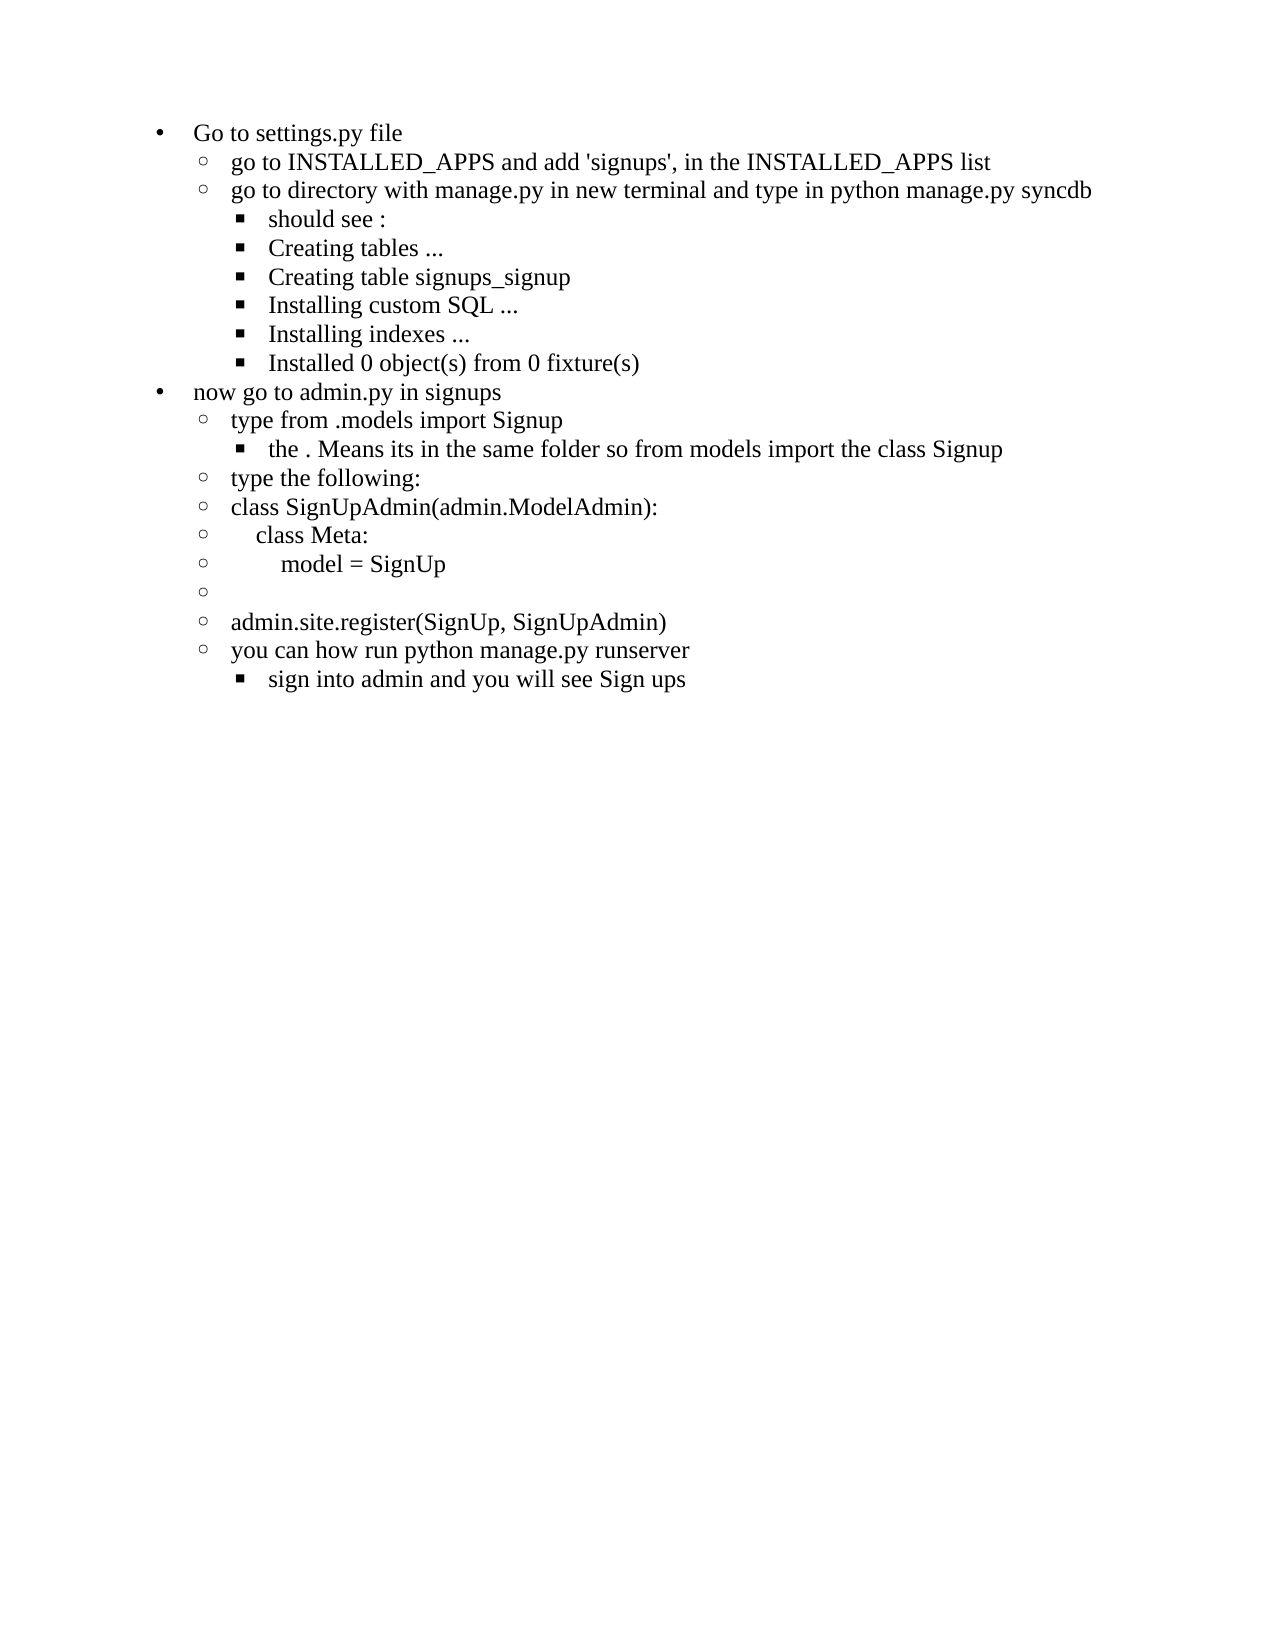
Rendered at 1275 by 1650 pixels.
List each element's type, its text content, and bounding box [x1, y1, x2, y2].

list the . Means its in the same folder so from models import the class Signup [231, 434, 1157, 463]
list type the following: [193, 463, 1157, 492]
list class Meta: [193, 521, 1157, 549]
list Installing custom SQL ... [231, 291, 1157, 319]
list go to INSTALLED_APPS and add 'signups', in the INSTALLED_APPS list [193, 147, 1157, 176]
list Creating table signups_signup [231, 262, 1157, 291]
list Go to settings.py file [156, 118, 1157, 147]
list Installed 0 object(s) from 0 fixture(s) [231, 348, 1157, 377]
list class SignUpAdmin(admin.ModelAdmin): [193, 492, 1157, 521]
list go to directory with manage.py in new terminal and type in python manage.py syncdb [193, 176, 1157, 204]
list Installing indexes ... [231, 319, 1157, 348]
list type from .models import Signup [193, 406, 1157, 434]
list sign into admin and you will see Sign ups [231, 664, 1157, 693]
list admin.site.register(SignUp, SignUpAdmin) [193, 607, 1157, 636]
list Creating tables ... [231, 233, 1157, 262]
list now go to admin.py in signups [156, 377, 1157, 406]
list you can how run python manage.py runserver [193, 636, 1157, 664]
list model = SignUp [193, 549, 1157, 578]
list should see : [231, 204, 1157, 233]
